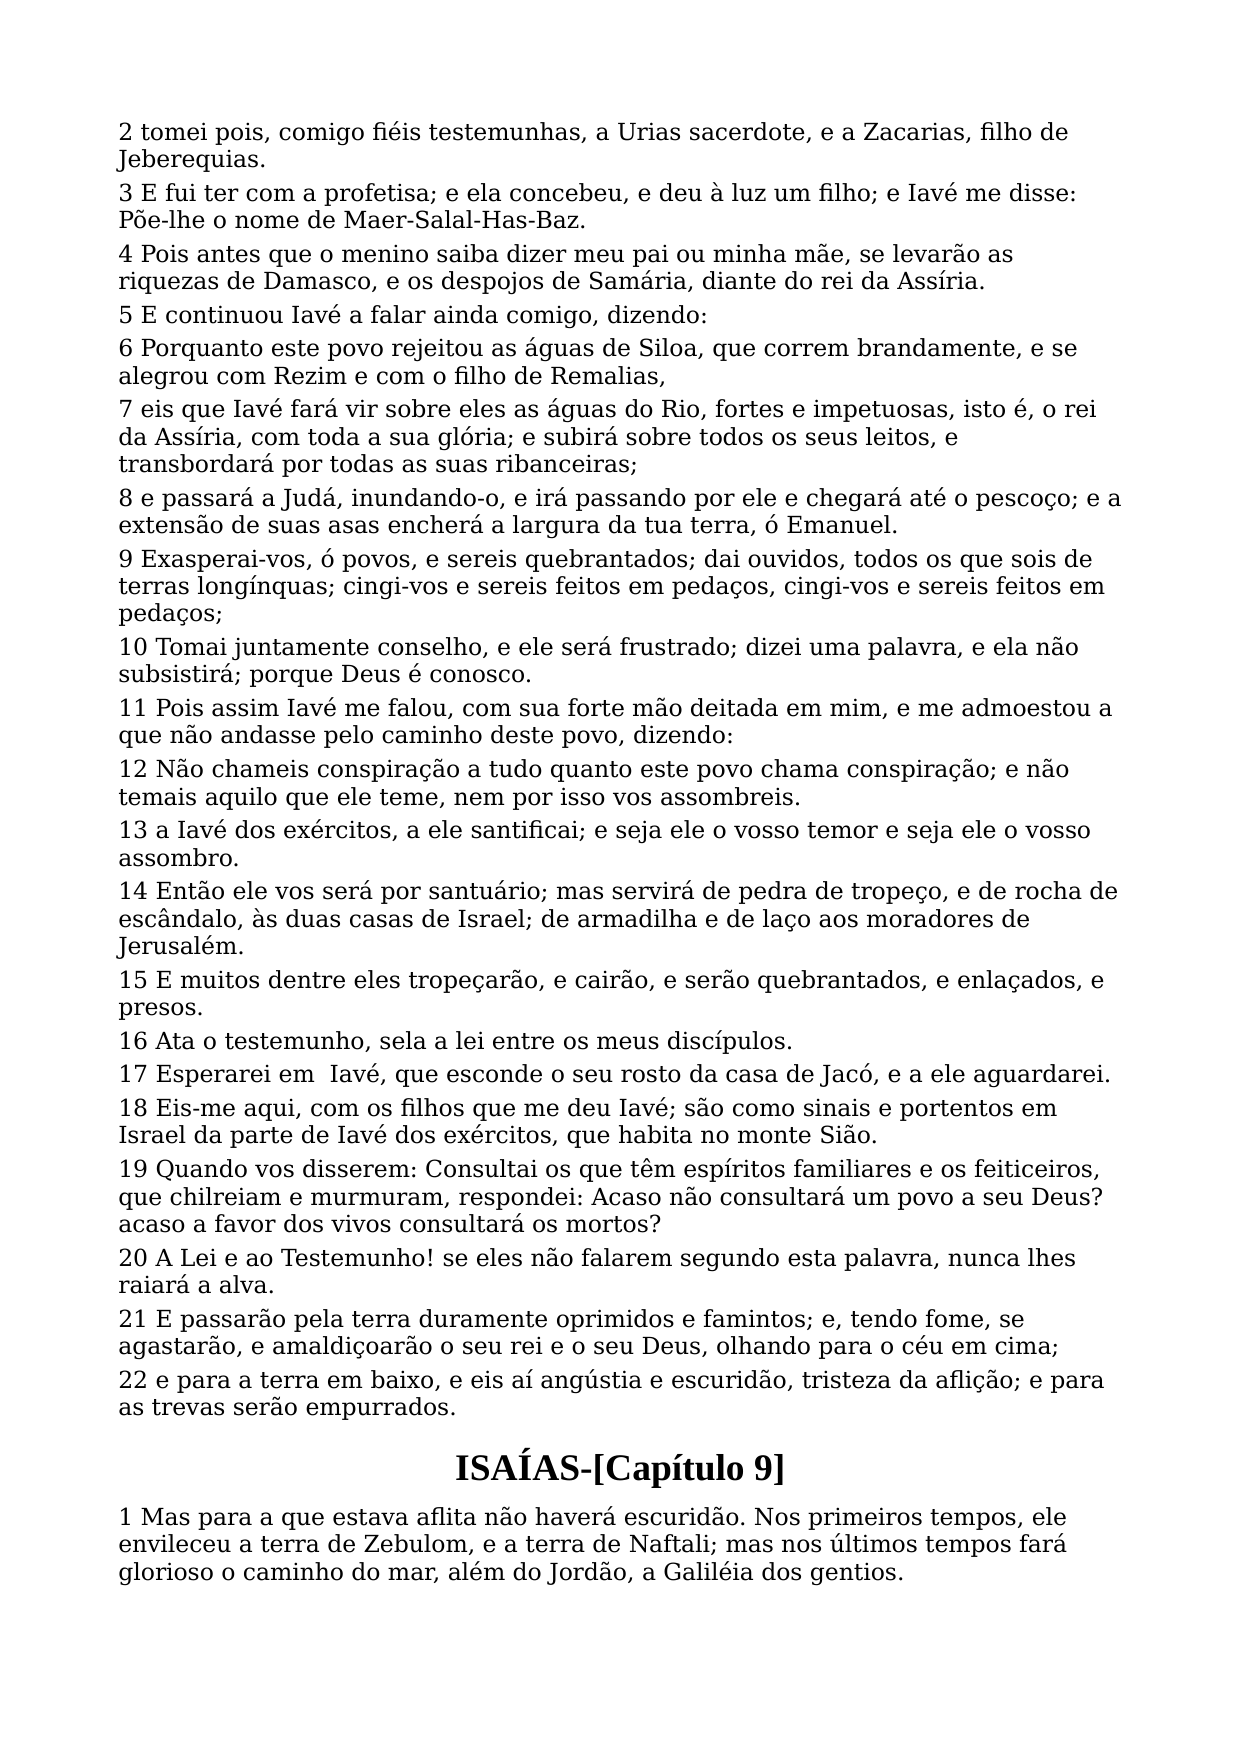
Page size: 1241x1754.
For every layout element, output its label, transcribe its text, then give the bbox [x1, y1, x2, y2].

text 17 Esperarei em Iavé, que esconde o seu rosto da casa de Jacó, e a ele aguardarei. [118, 1061, 1122, 1088]
text 1 Mas para a que estava aflita não haverá escuridão. Nos primeiros tempos, ele envileceu a terra de Zebulom, e a terra de Naftali; mas nos últimos tempos fará glorioso o caminho do mar, além do Jordão, a Galiléia dos gentios. [118, 1504, 1122, 1586]
text 18 Eis-me aqui, com os filhos que me deu Iavé; são como sinais e portentos em Israel da parte de Iavé dos exércitos, que habita no monte Sião. [118, 1095, 1122, 1149]
text 14 Então ele vos será por santuário; mas servirá de pedra de tropeço, e de rocha de escândalo, às duas casas de Israel; de armadilha e de laço aos moradores de Jerusalém. [118, 878, 1122, 960]
text 19 Quando vos disserem: Consultai os que têm espíritos familiares e os feiticeiros, que chilreiam e murmuram, respondei: Acaso não consultará um povo a seu Deus? acaso a favor dos vivos consultará os mortos? [118, 1156, 1122, 1238]
text 22 e para a terra em baixo, e eis aí angústia e escuridão, tristeza da aflição; e para as trevas serão empurrados. [118, 1366, 1122, 1421]
text 12 Não chameis conspiração a tudo quanto este povo chama conspiração; e não temais aquilo que ele teme, nem por isso vos assombreis. [118, 756, 1122, 810]
text 3 E fui ter com a profetisa; e ela concebeu, e deu à luz um filho; e Iavé me disse: Põe-lhe o nome de Maer-Salal-Has-Baz. [118, 179, 1122, 234]
text 21 E passarão pela terra duramente oprimidos e famintos; e, tendo fome, se agastarão, e amaldiçoarão o seu rei e o seu Deus, olhando para o céu em cima; [118, 1305, 1122, 1360]
text 9 Exasperai-vos, ó povos, e sereis quebrantados; dai ouvidos, todos os que sois de terras longínquas; cingi-vos e sereis feitos em pedaços, cingi-vos e sereis feitos em pedaços; [118, 545, 1122, 627]
text 6 Porquanto este povo rejeitou as águas de Siloa, que correm brandamente, e se alegrou com Rezim e com o filho de Remalias, [118, 335, 1122, 389]
text 2 tomei pois, comigo fiéis testemunhas, a Urias sacerdote, e a Zacarias, filho de Jeberequias. [118, 118, 1122, 173]
subtitle ISAÍAS-[Capítulo 9] [118, 1445, 1122, 1488]
text 7 eis que Iavé fará vir sobre eles as águas do Rio, fortes e impetuosas, isto é, o rei da Assíria, com toda a sua glória; e subirá sobre todos os seus leitos, e transbordará por todas as suas ribanceiras; [118, 396, 1122, 478]
text 10 Tomai juntamente conselho, e ele será frustrado; dizei uma palavra, e ela não subsistirá; porque Deus é conosco. [118, 634, 1122, 688]
text 20 A Lei e ao Testemunho! se eles não falarem segundo esta palavra, nunca lhes raiará a alva. [118, 1244, 1122, 1299]
text 8 e passará a Judá, inundando-o, e irá passando por ele e chegará até o pescoço; e a extensão de suas asas encherá a largura da tua terra, ó Emanuel. [118, 484, 1122, 539]
text 11 Pois assim Iavé me falou, com sua forte mão deitada em mim, e me admoestou a que não andasse pelo caminho deste povo, dizendo: [118, 695, 1122, 749]
text 16 Ata o testemunho, sela a lei entre os meus discípulos. [118, 1027, 1122, 1054]
text 13 a Iavé dos exércitos, a ele santificai; e seja ele o vosso temor e seja ele o vosso assombro. [118, 817, 1122, 871]
text 4 Pois antes que o menino saiba dizer meu pai ou minha mãe, se levarão as riquezas de Damasco, e os despojos de Samária, diante do rei da Assíria. [118, 240, 1122, 295]
text 15 E muitos dentre eles tropeçarão, e cairão, e serão quebrantados, e enlaçados, e presos. [118, 966, 1122, 1021]
text 5 E continuou Iavé a falar ainda comigo, dizendo: [118, 301, 1122, 328]
